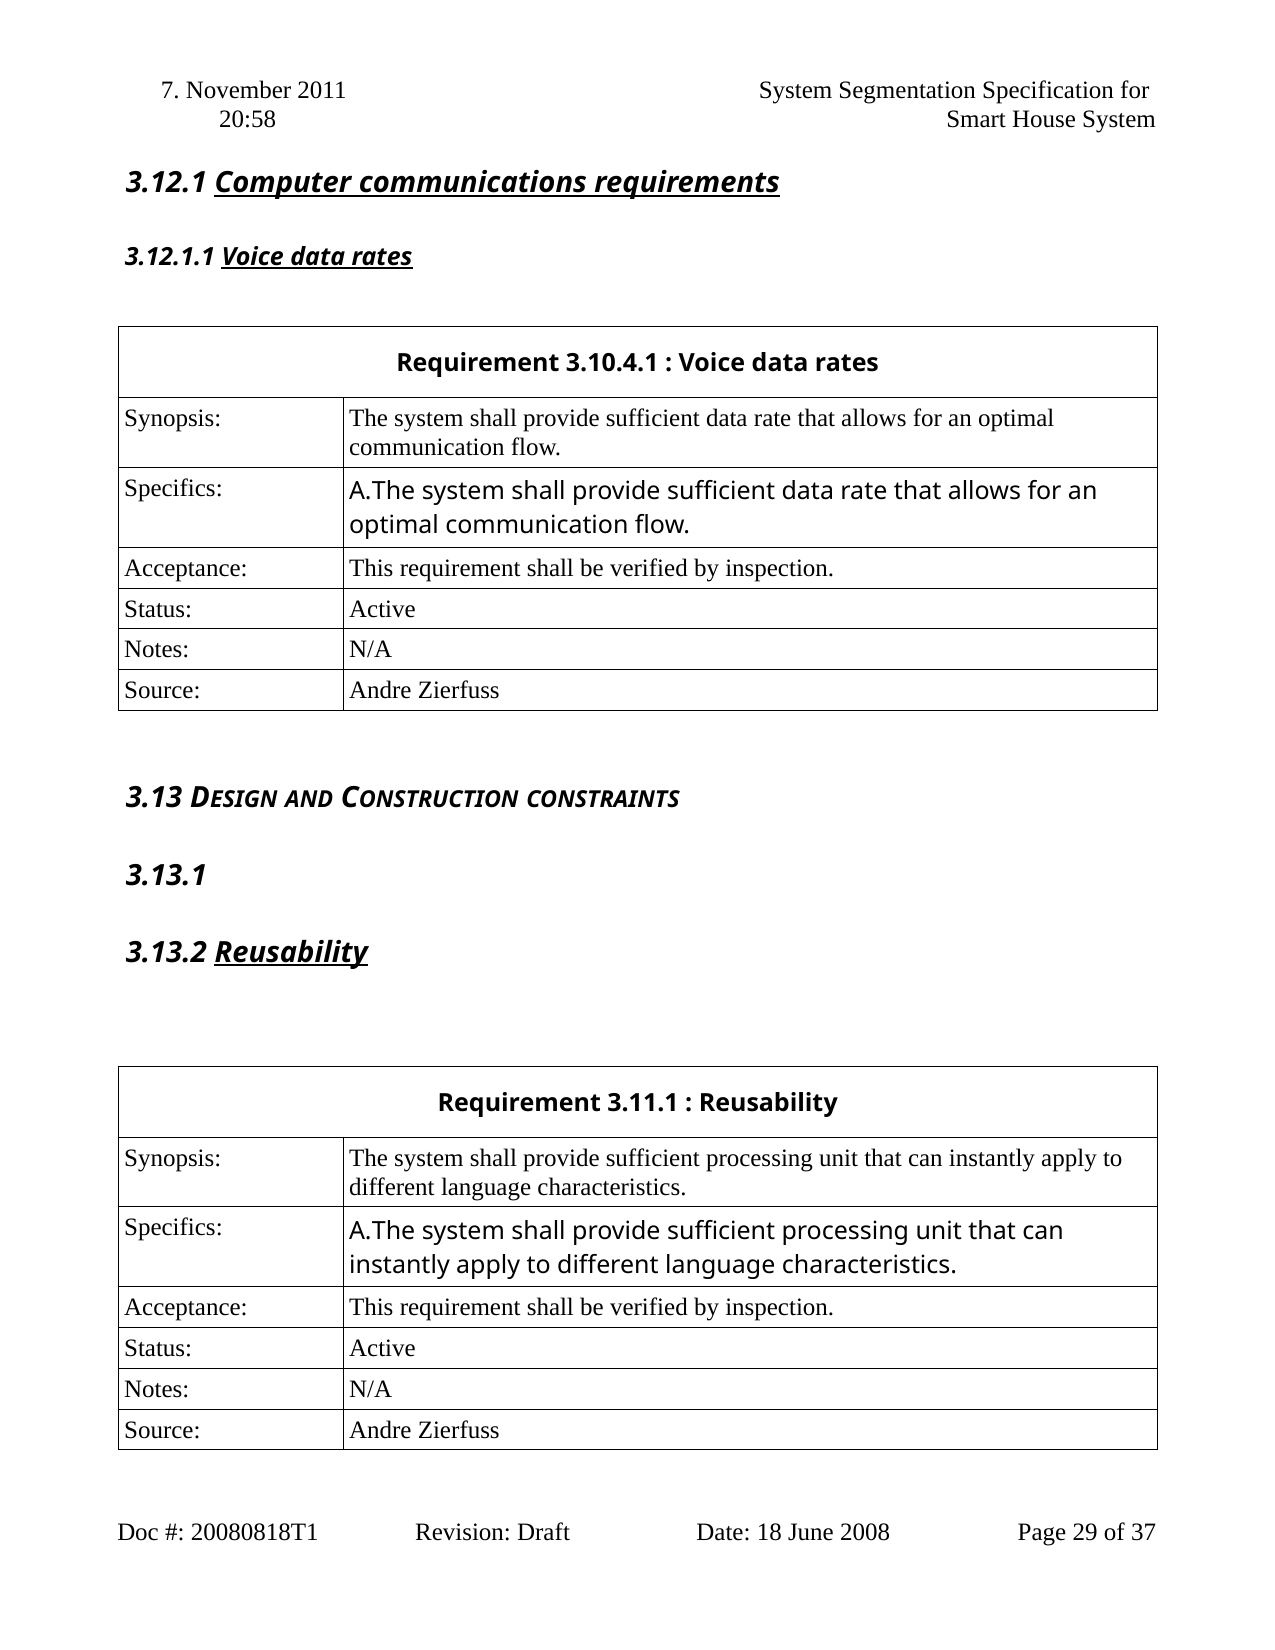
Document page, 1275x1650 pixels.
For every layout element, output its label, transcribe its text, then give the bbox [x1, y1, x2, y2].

table_cell This requirement shall be verified by inspection. [344, 1287, 1157, 1327]
table_cell Synopsis: [119, 1138, 343, 1206]
table_cell Specifics: [119, 1207, 343, 1286]
table_cell Acceptance: [119, 548, 343, 588]
table_cell Notes: [119, 1369, 343, 1408]
subtitle Design and Construction constraints [118, 777, 1157, 816]
table_cell Andre Zierfuss [344, 670, 1157, 710]
subtitle Computer communications requirements [118, 161, 1157, 201]
subtitle Reusability [118, 931, 1157, 971]
table_cell Synopsis: [119, 398, 343, 467]
table_cell Active [344, 1328, 1157, 1368]
table_cell N/A [344, 1369, 1157, 1408]
table_cell Source: [119, 670, 343, 710]
table_header Requirement 3.10.4.1 : Voice data rates [119, 327, 1157, 397]
table_cell Andre Zierfuss [344, 1410, 1157, 1449]
table_cell Notes: [119, 629, 343, 669]
table_cell Status: [119, 589, 343, 628]
table_cell Acceptance: [119, 1287, 343, 1327]
table_cell Source: [119, 1410, 343, 1449]
table_cell N/A [344, 629, 1157, 669]
table_header Requirement 3.11.1 : Reusability [119, 1067, 1157, 1137]
table_cell The system shall provide sufficient processing unit that can instantly apply to different language characteristics. [344, 1207, 1157, 1286]
table_cell The system shall provide sufficient processing unit that can instantly apply to different language characteristics. [344, 1138, 1157, 1206]
subtitle Voice data rates [118, 238, 1157, 272]
table_cell Specifics: [119, 468, 343, 547]
table_cell The system shall provide sufficient data rate that allows for an optimal communication flow. [344, 468, 1157, 547]
table_cell The system shall provide sufficient data rate that allows for an optimal communication flow. [344, 398, 1157, 467]
table_cell Status: [119, 1328, 343, 1368]
table_cell This requirement shall be verified by inspection. [344, 548, 1157, 588]
table_cell Active [344, 589, 1157, 628]
